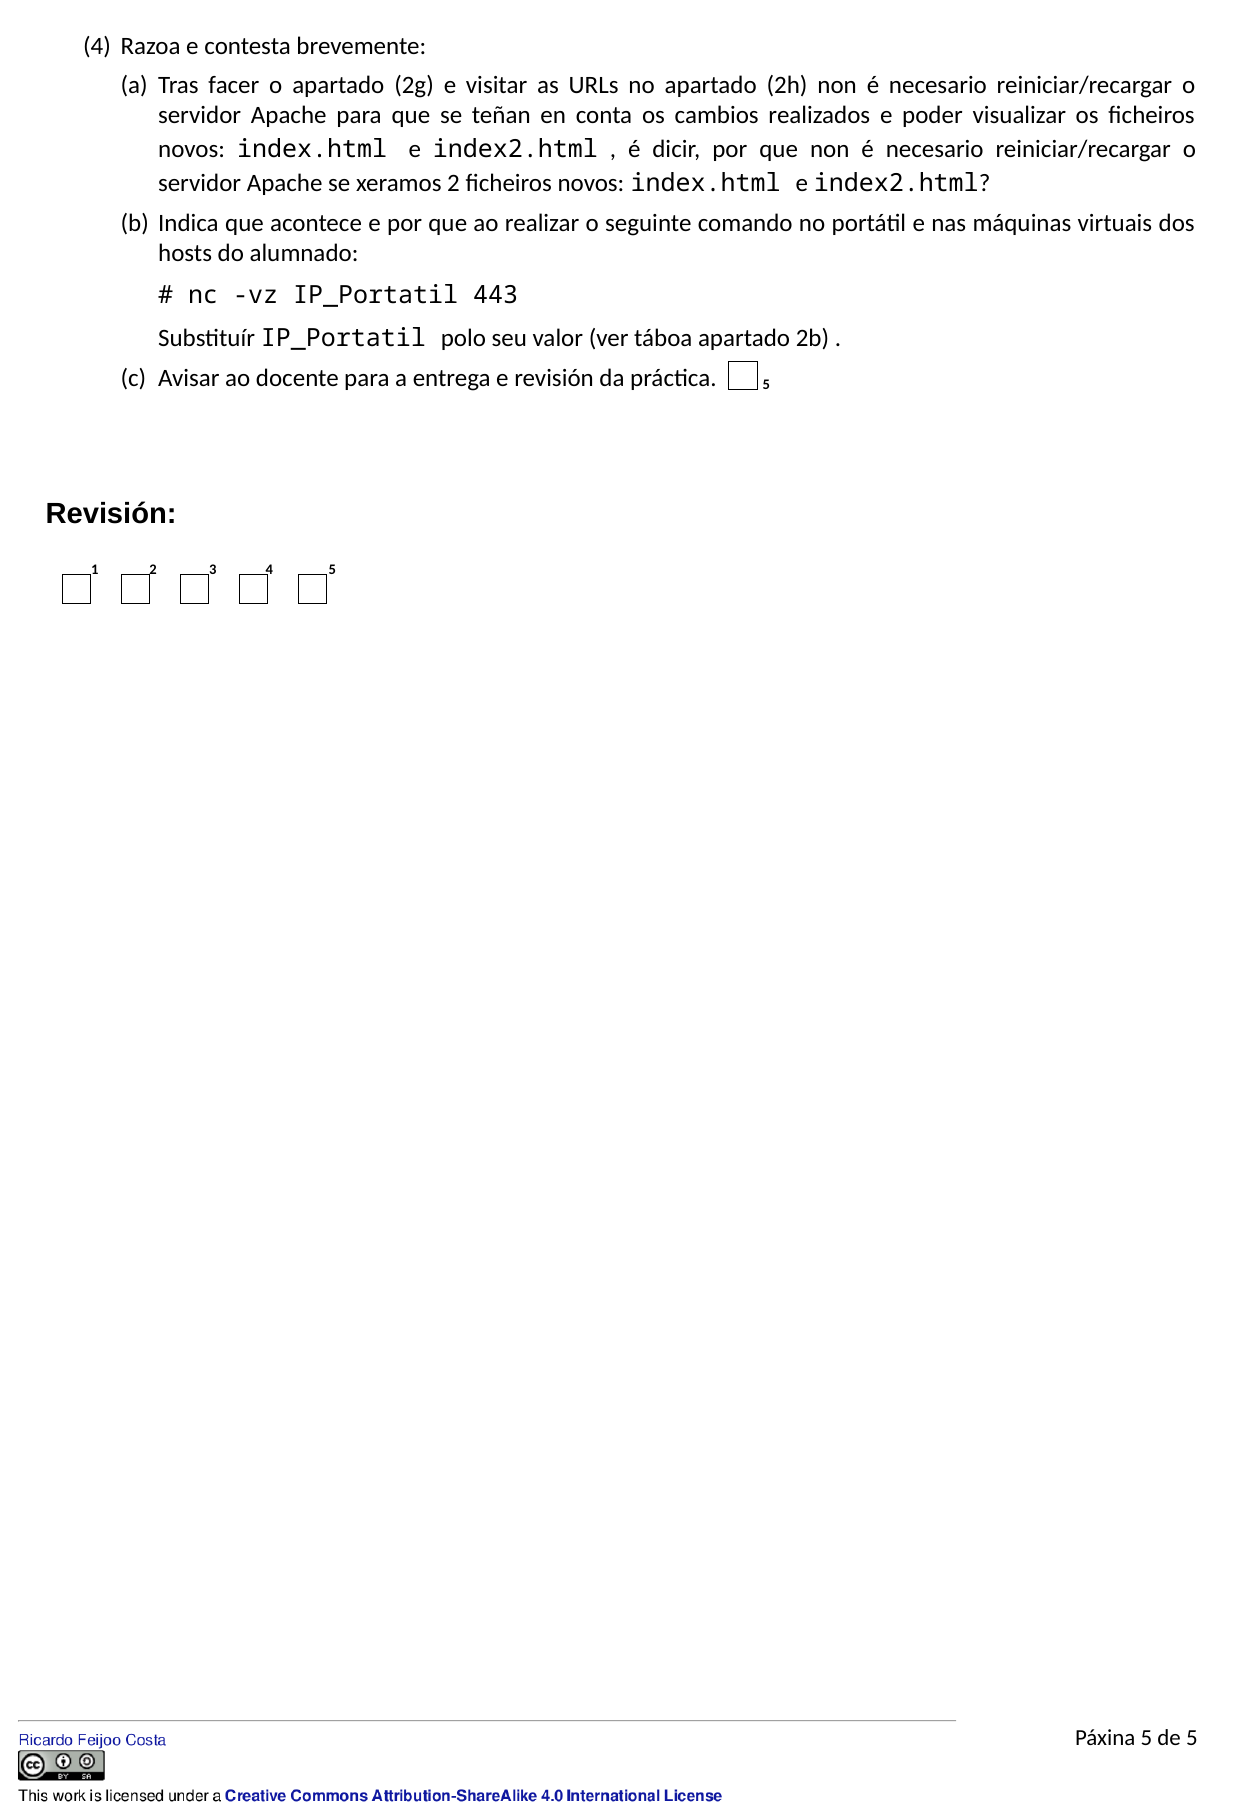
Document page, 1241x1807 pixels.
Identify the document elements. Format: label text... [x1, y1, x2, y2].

subtitle Revisión: [45, 497, 1197, 530]
picture [8, 1715, 957, 1806]
list # nc -vz IP_Portatil 443 [120, 277, 1197, 311]
list Razoa e contesta brevemente: [83, 30, 1197, 60]
list Avisar ao docente para a entrega e revisión da práctica. 5 [120, 362, 1197, 393]
list Indica que acontece e por que ao realizar o seguinte comando no portátil e nas máquinas virtuais dos hosts do alumnado: [120, 207, 1197, 268]
list Tras facer o apartado (2g) e visitar as URLs no apartado (2h) non é necesario reiniciar/recargar o servidor Apache para que se teñan en conta os cambios realizados e poder visualizar os ficheiros novos: index.html e index2.html , é dicir, por que non é necesario reiniciar/recargar o servidor Apache se xeramos 2 ficheiros novos: index.html e index2.html? [120, 69, 1197, 198]
list Substituír IP_Portatil polo seu valor (ver táboa apartado 2b) . [120, 320, 1197, 354]
text 1 2 3 4 5 [45, 548, 1197, 578]
